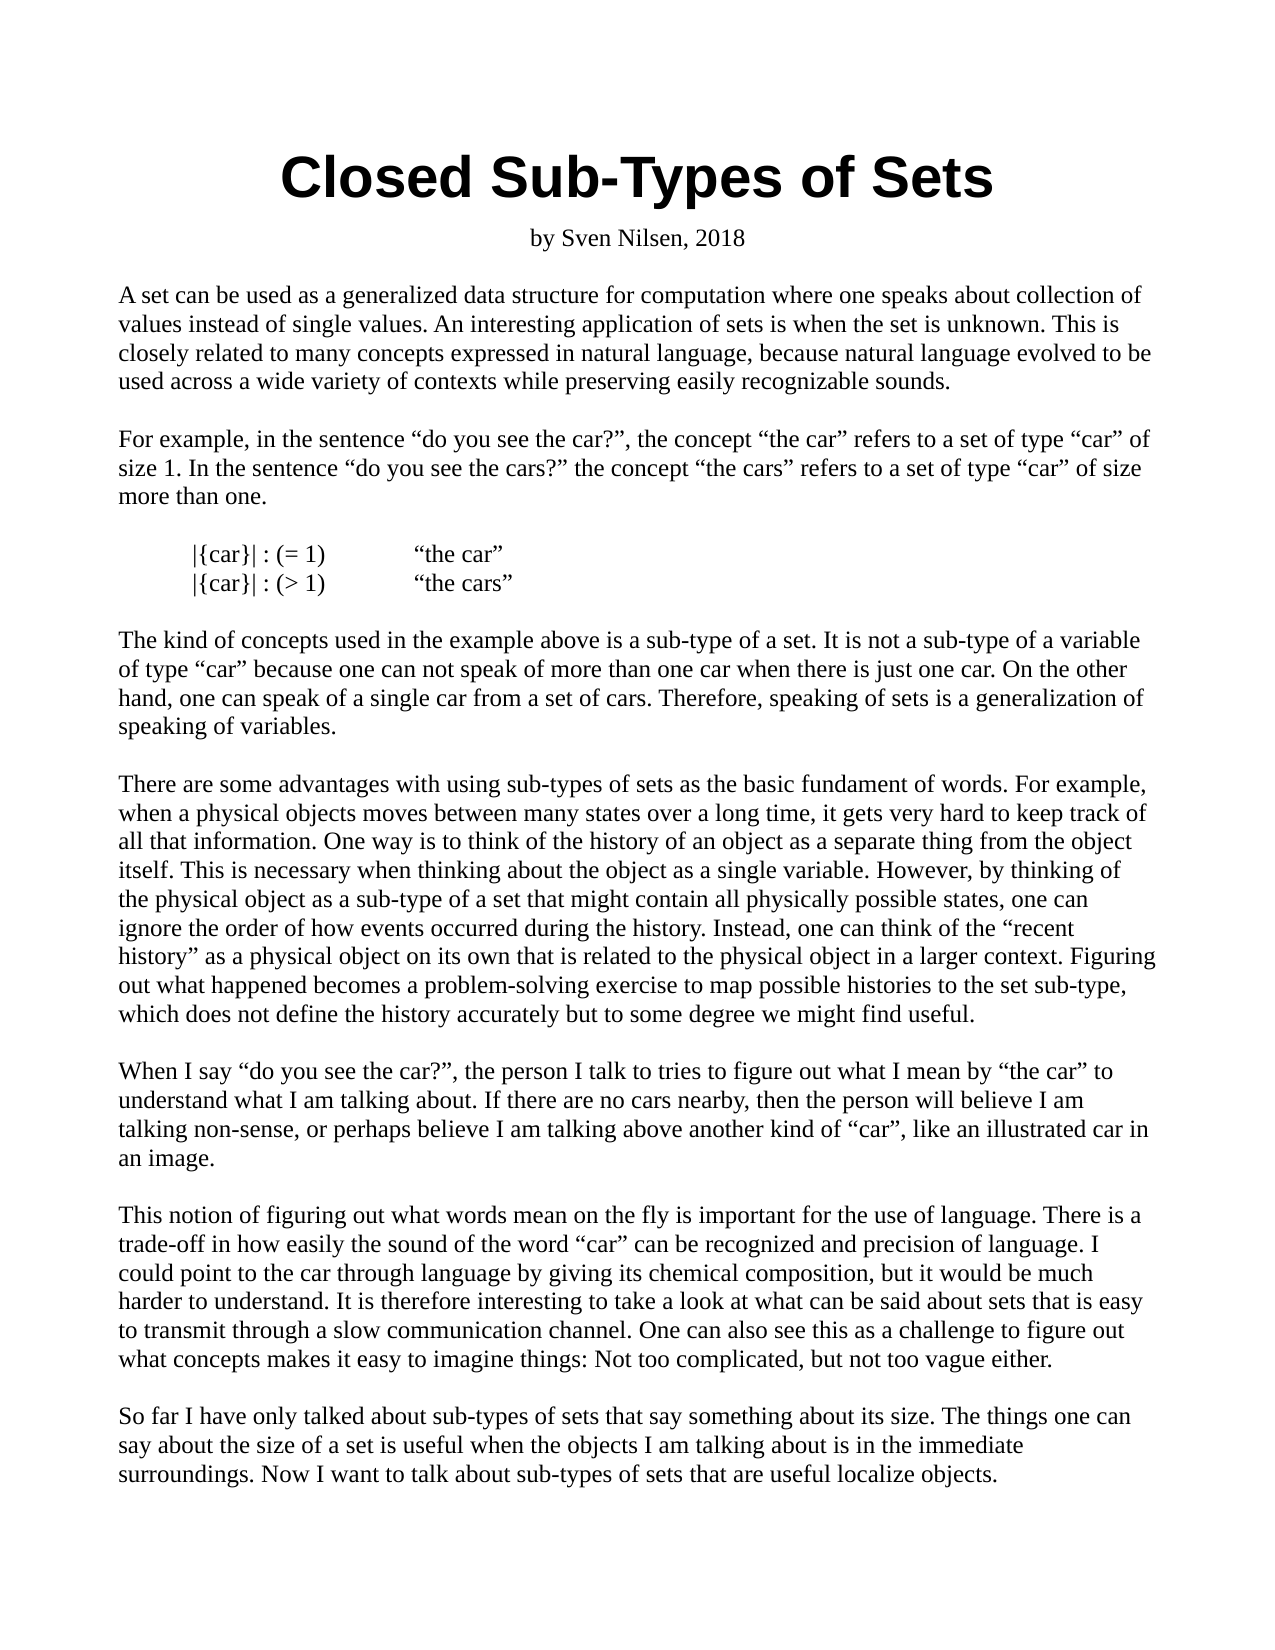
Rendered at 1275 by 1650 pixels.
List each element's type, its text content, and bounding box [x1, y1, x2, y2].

text When I say “do you see the car?”, the person I talk to tries to figure out what I mean by “the car” to understand what I am talking about. If there are no cars nearby, then the person will believe I am talking non-sense, or perhaps believe I am talking above another kind of “car”, like an illustrated car in an image. [118, 1056, 1157, 1171]
text by Sven Nilsen, 2018 [118, 223, 1157, 251]
text This notion of figuring out what words mean on the fly is important for the use of language. There is a trade-off in how easily the sound of the word “car” can be recognized and precision of language. I could point to the car through language by giving its chemical composition, but it would be much harder to understand. It is therefore interesting to take a look at what can be said about sets that is easy to transmit through a slow communication channel. One can also see this as a challenge to figure out what concepts makes it easy to imagine things: Not too complicated, but not too vague either. [118, 1200, 1157, 1373]
text |{car}| : (= 1) “the car” [118, 539, 1157, 568]
text |{car}| : (> 1) “the cars” [118, 568, 1157, 596]
text There are some advantages with using sub-types of sets as the basic fundament of words. For example, when a physical objects moves between many states over a long time, it gets very hard to keep track of all that information. One way is to think of the history of an object as a separate thing from the object itself. This is necessary when thinking about the object as a single variable. However, by thinking of the physical object as a sub-type of a set that might contain all physically possible states, one can ignore the order of how events occurred during the history. Instead, one can think of the “recent history” as a physical object on its own that is related to the physical object in a larger context. Figuring out what happened becomes a problem-solving exercise to map possible histories to the set sub-type, which does not define the history accurately but to some degree we might find useful. [118, 769, 1157, 1028]
text The kind of concepts used in the example above is a sub-type of a set. It is not a sub-type of a variable of type “car” because one can not speak of more than one car when there is just one car. On the other hand, one can speak of a single car from a set of cars. Therefore, speaking of sets is a generalization of speaking of variables. [118, 625, 1157, 740]
text A set can be used as a generalized data structure for computation where one speaks about collection of values instead of single values. An interesting application of sets is when the set is unknown. This is closely related to many concepts expressed in natural language, because natural language evolved to be used across a wide variety of contexts while preserving easily recognizable sounds. [118, 280, 1157, 395]
text So far I have only talked about sub-types of sets that say something about its size. The things one can say about the size of a set is useful when the objects I am talking about is in the immediate surroundings. Now I want to talk about sub-types of sets that are useful localize objects. [118, 1401, 1157, 1488]
text For example, in the sentence “do you see the car?”, the concept “the car” refers to a set of type “car” of size 1. In the sentence “do you see the cars?” the concept “the cars” refers to a set of type “car” of size more than one. [118, 424, 1157, 510]
title Closed Sub-Types of Sets [118, 143, 1157, 210]
